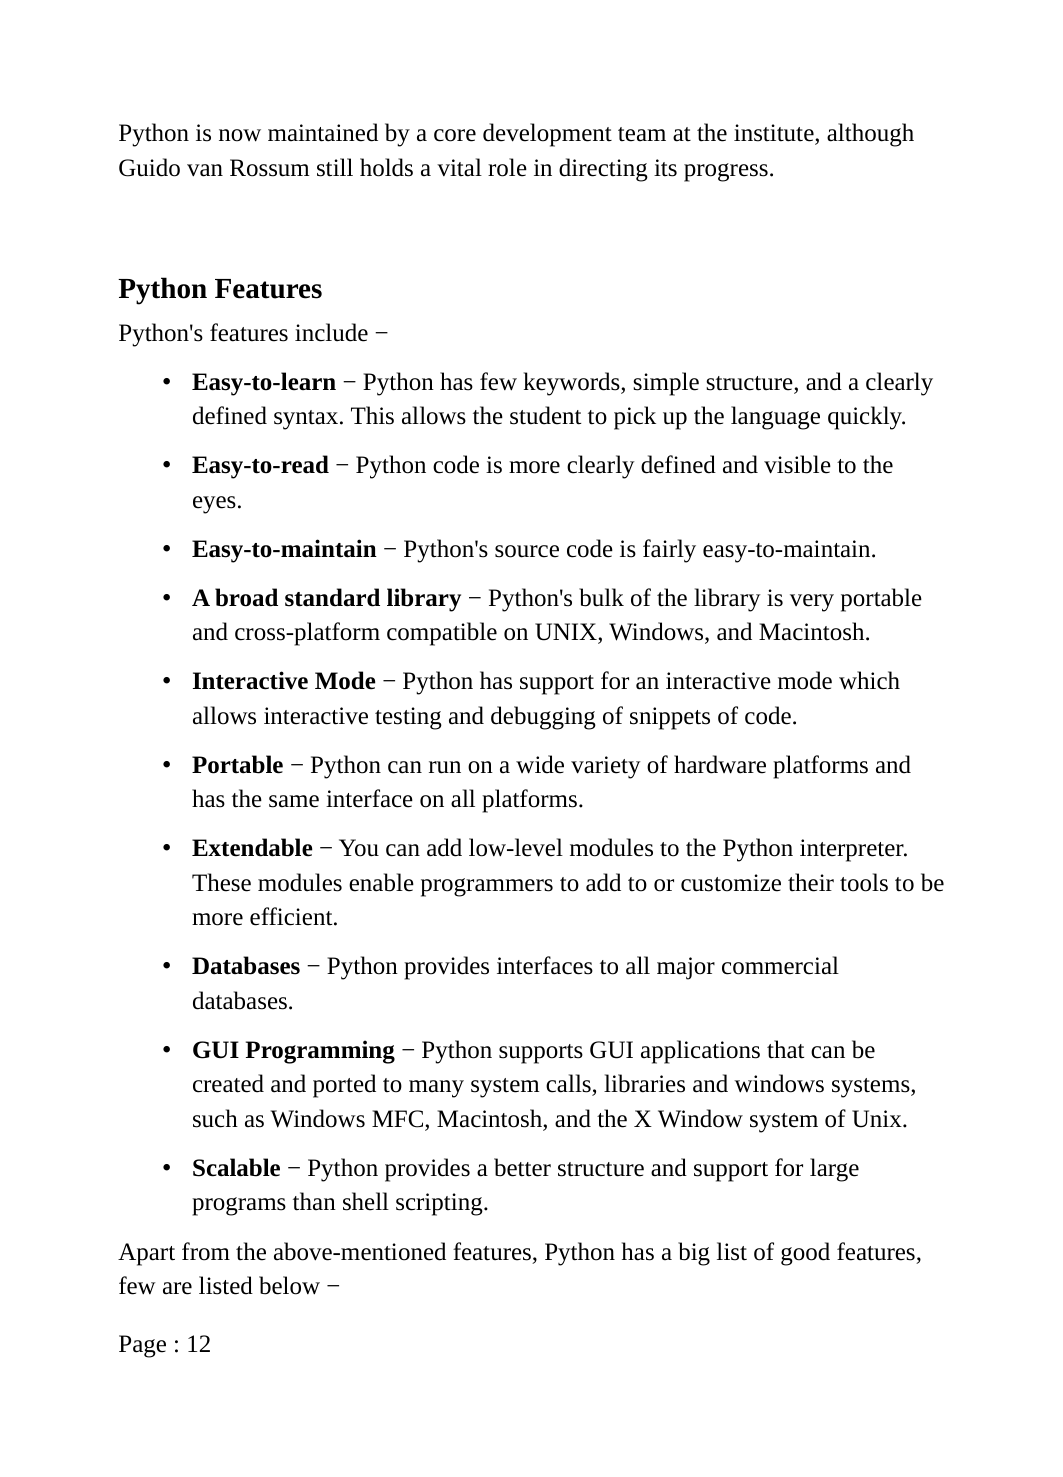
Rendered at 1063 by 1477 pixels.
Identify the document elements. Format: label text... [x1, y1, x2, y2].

text Python is now maintained by a core development team at the institute, although Guido van Rossum still holds a vital role in directing its progress. [118, 118, 945, 181]
list Extendable − You can add low-level modules to the Python interpreter. These modules enable programmers to add to or customize their tools to be more efficient. [162, 833, 945, 931]
list A broad standard library − Python's bulk of the library is very portable and cross-platform compatible on UNIX, Windows, and Macintosh. [162, 583, 945, 646]
list Easy-to-maintain − Python's source code is fairly easy-to-maintain. [162, 534, 945, 562]
list Portable − Python can run on a wide variety of hardware platforms and has the same interface on all platforms. [162, 750, 945, 813]
text Apart from the above-mentioned features, Python has a big list of good features, few are listed below − [118, 1237, 945, 1300]
list GUI Programming − Python supports GUI applications that can be created and ported to many system calls, libraries and windows systems, such as Windows MFC, Macintosh, and the X Window system of Unix. [162, 1035, 945, 1133]
list Scalable − Python provides a better structure and support for large programs than shell scripting. [162, 1153, 945, 1216]
list Databases − Python provides interfaces to all major commercial databases. [162, 951, 945, 1015]
list Easy-to-learn − Python has few keywords, simple structure, and a clearly defined syntax. This allows the student to pick up the language quickly. [162, 367, 945, 430]
list Easy-to-read − Python code is more clearly defined and visible to the eyes. [162, 450, 945, 513]
text Python's features include − [118, 318, 945, 346]
subtitle Python Features [118, 272, 945, 305]
list Interactive Mode − Python has support for an interactive mode which allows interactive testing and debugging of snippets of code. [162, 666, 945, 729]
